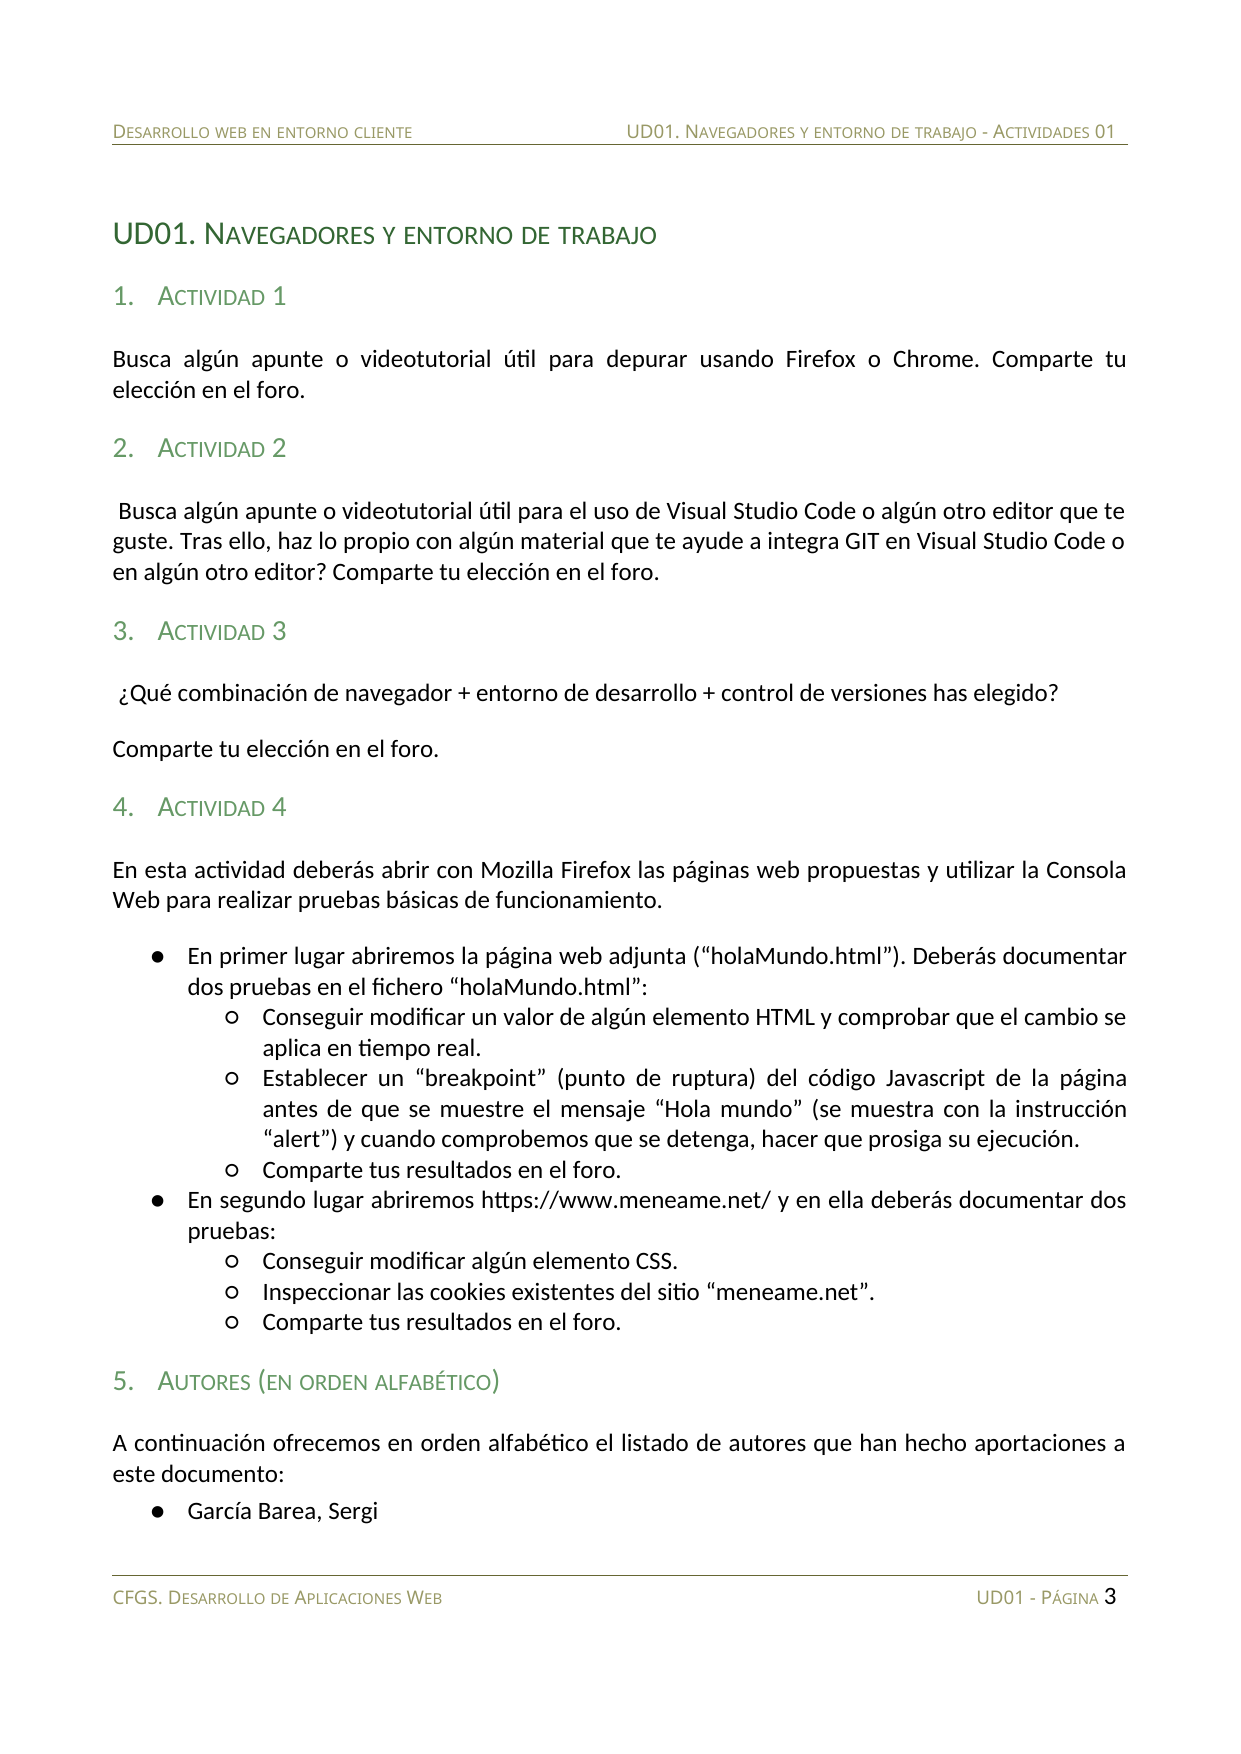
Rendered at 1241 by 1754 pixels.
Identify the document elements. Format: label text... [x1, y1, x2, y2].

text Busca algún apunte o videotutorial útil para depurar usando Firefox o Chrome. Comparte tu elección en el foro. [112, 343, 1128, 404]
text Comparte tu elección en el foro. [112, 733, 1128, 763]
list Inspeccionar las cookies existentes del sitio “meneame.net”. [225, 1276, 1128, 1306]
text A continuación ofrecemos en orden alfabético el listado de autores que han hecho aportaciones a este documento: [112, 1427, 1128, 1488]
list Conseguir modificar algún elemento CSS. [225, 1245, 1128, 1276]
list En primer lugar abriremos la página web adjunta (“holaMundo.html”). Deberás documentar dos pruebas en el fichero “holaMundo.html”: [150, 940, 1128, 1001]
list En segundo lugar abriremos https://www.meneame.net/ y en ella deberás documentar dos pruebas: [150, 1184, 1128, 1245]
subtitle Actividad 2 [112, 429, 1128, 465]
subtitle Actividad 1 [112, 277, 1128, 313]
text Busca algún apunte o videotutorial útil para el uso de Visual Studio Code o algún otro editor que te guste. Tras ello, haz lo propio con algún material que te ayude a integra GIT en Visual Studio Code o en algún otro editor? Comparte tu elección en el foro. [112, 495, 1128, 587]
text En esta actividad deberás abrir con Mozilla Firefox las páginas web propuestas y utilizar la Consola Web para realizar pruebas básicas de funcionamiento. [112, 854, 1128, 915]
subtitle Actividad 4 [112, 788, 1128, 824]
text ¿Qué combinación de navegador + entorno de desarrollo + control de versiones has elegido? [112, 677, 1128, 708]
list Establecer un “breakpoint” (punto de ruptura) del código Javascript de la página antes de que se muestre el mensaje “Hola mundo” (se muestra con la instrucción “alert”) y cuando comprobemos que se detenga, hacer que prosiga su ejecución. [225, 1062, 1128, 1154]
list Comparte tus resultados en el foro. [225, 1154, 1128, 1184]
subtitle Autores (en orden alfabético) [112, 1362, 1128, 1397]
list Comparte tus resultados en el foro. [225, 1306, 1128, 1337]
subtitle Actividad 3 [112, 612, 1128, 647]
list Conseguir modificar un valor de algún elemento HTML y comprobar que el cambio se aplica en tiempo real. [225, 1001, 1128, 1062]
text UD01. Navegadores y entorno de trabajo [112, 212, 1128, 253]
list García Barea, Sergi [150, 1495, 1128, 1525]
